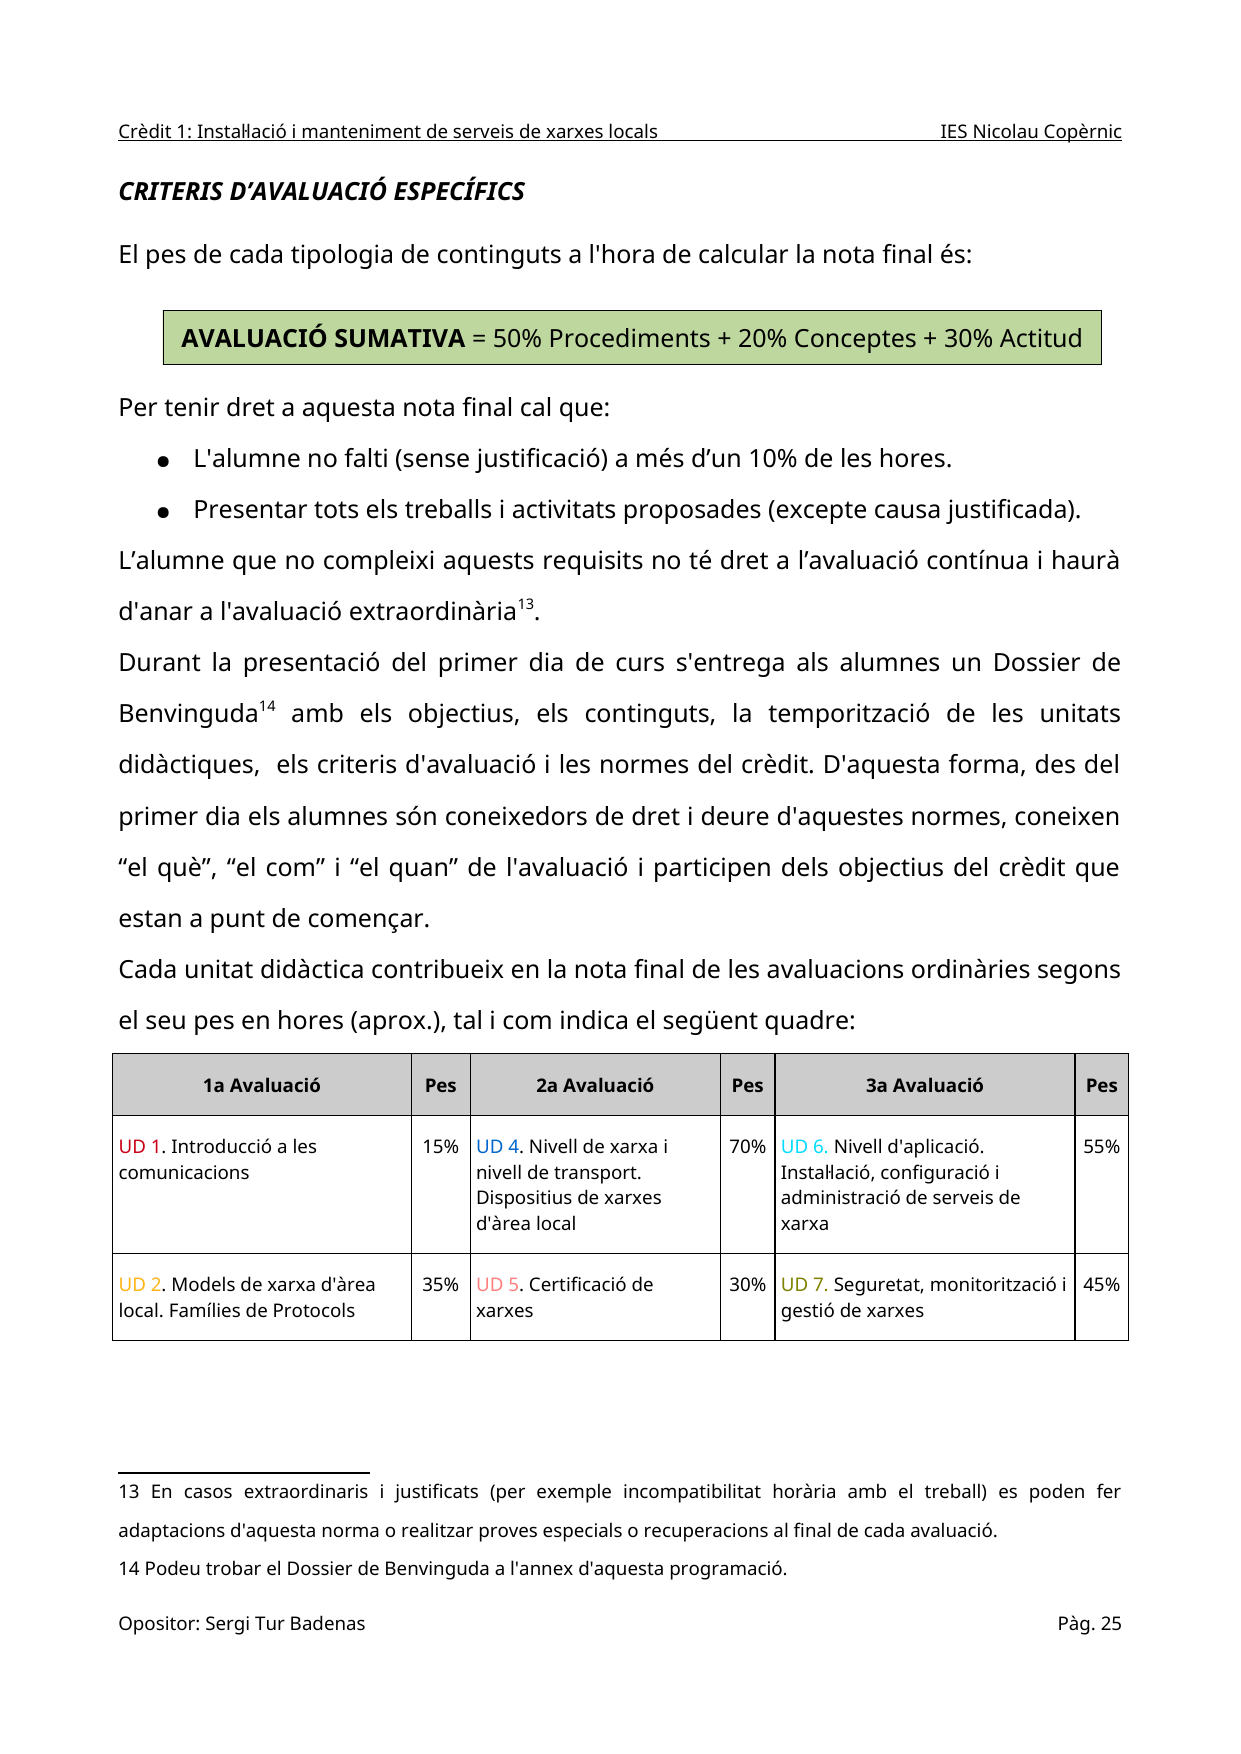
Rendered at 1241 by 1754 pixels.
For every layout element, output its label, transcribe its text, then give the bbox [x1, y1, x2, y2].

table_cell UD 6. Nivell d'aplicació. Instal·lació, configuració i administració de serveis de xarxa [776, 1116, 1074, 1253]
table_header 2a Avaluació [471, 1054, 720, 1115]
text Per tenir dret a aquesta nota final cal que: [118, 390, 1122, 424]
text AVALUACIÓ SUMATIVA = 50% Procediments + 20% Conceptes + 30% Actitud [173, 320, 1092, 354]
text El pes de cada tipologia de continguts a l'hora de calcular la nota final és: [118, 237, 1122, 271]
table_cell 15% [412, 1116, 470, 1253]
table_header Pes [412, 1054, 470, 1115]
text L’alumne que no compleixi aquests requisits no té dret a l’avaluació contínua i haurà d'anar a l'avaluació extraordinària. [118, 543, 1122, 628]
text En casos extraordinaris i justificats (per exemple incompatibilitat horària amb el treball) es poden fer adaptacions d'aquesta norma o realitzar proves especials o recuperacions al final de cada avaluació. [118, 1479, 1122, 1543]
table_cell UD 5. Certificació de xarxes [471, 1254, 720, 1340]
table_cell 70% [721, 1116, 774, 1253]
table_cell 55% [1076, 1116, 1128, 1253]
subtitle CRITERIS D’AVALUACIÓ ESPECÍFICS [118, 173, 1122, 207]
table_header Pes [1076, 1054, 1128, 1115]
table_cell 45% [1076, 1254, 1128, 1340]
text Podeu trobar el Dossier de Benvinguda a l'annex d'aquesta programació. [118, 1555, 1122, 1581]
table_header 35% [412, 1254, 470, 1340]
list Presentar tots els treballs i activitats proposades (excepte causa justificada). [156, 492, 1122, 526]
table_cell UD 4. Nivell de xarxa i nivell de transport. Dispositius de xarxes d'àrea local [471, 1116, 720, 1253]
table_header UD 2. Models de xarxa d'àrea local. Famílies de Protocols [113, 1254, 411, 1340]
table_header 3a Avaluació [776, 1054, 1074, 1115]
table_header Pes [721, 1054, 774, 1115]
text Cada unitat didàctica contribueix en la nota final de les avaluacions ordinàries segons el seu pes en hores (aprox.), tal i com indica el següent quadre: [118, 951, 1122, 1036]
table_cell UD 7. Seguretat, monitorització i gestió de xarxes [776, 1254, 1074, 1340]
text Durant la presentació del primer dia de curs s'entrega als alumnes un Dossier de Benvinguda amb els objectius, els continguts, la temporització de les unitats didàctiques, els criteris d'avaluació i les normes del crèdit. D'aquesta forma, des del primer dia els alumnes són coneixedors de dret i deure d'aquestes normes, coneixen “el què”, “el com” i “el quan” de l'avaluació i participen dels objectius del crèdit que estan a punt de començar. [118, 645, 1122, 934]
table_cell 30% [721, 1254, 774, 1340]
table_header 1a Avaluació [113, 1054, 411, 1115]
list L'alumne no falti (sense justificació) a més d’un 10% de les hores. [156, 441, 1122, 475]
table_cell UD 1. Introducció a les comunicacions [113, 1116, 411, 1253]
